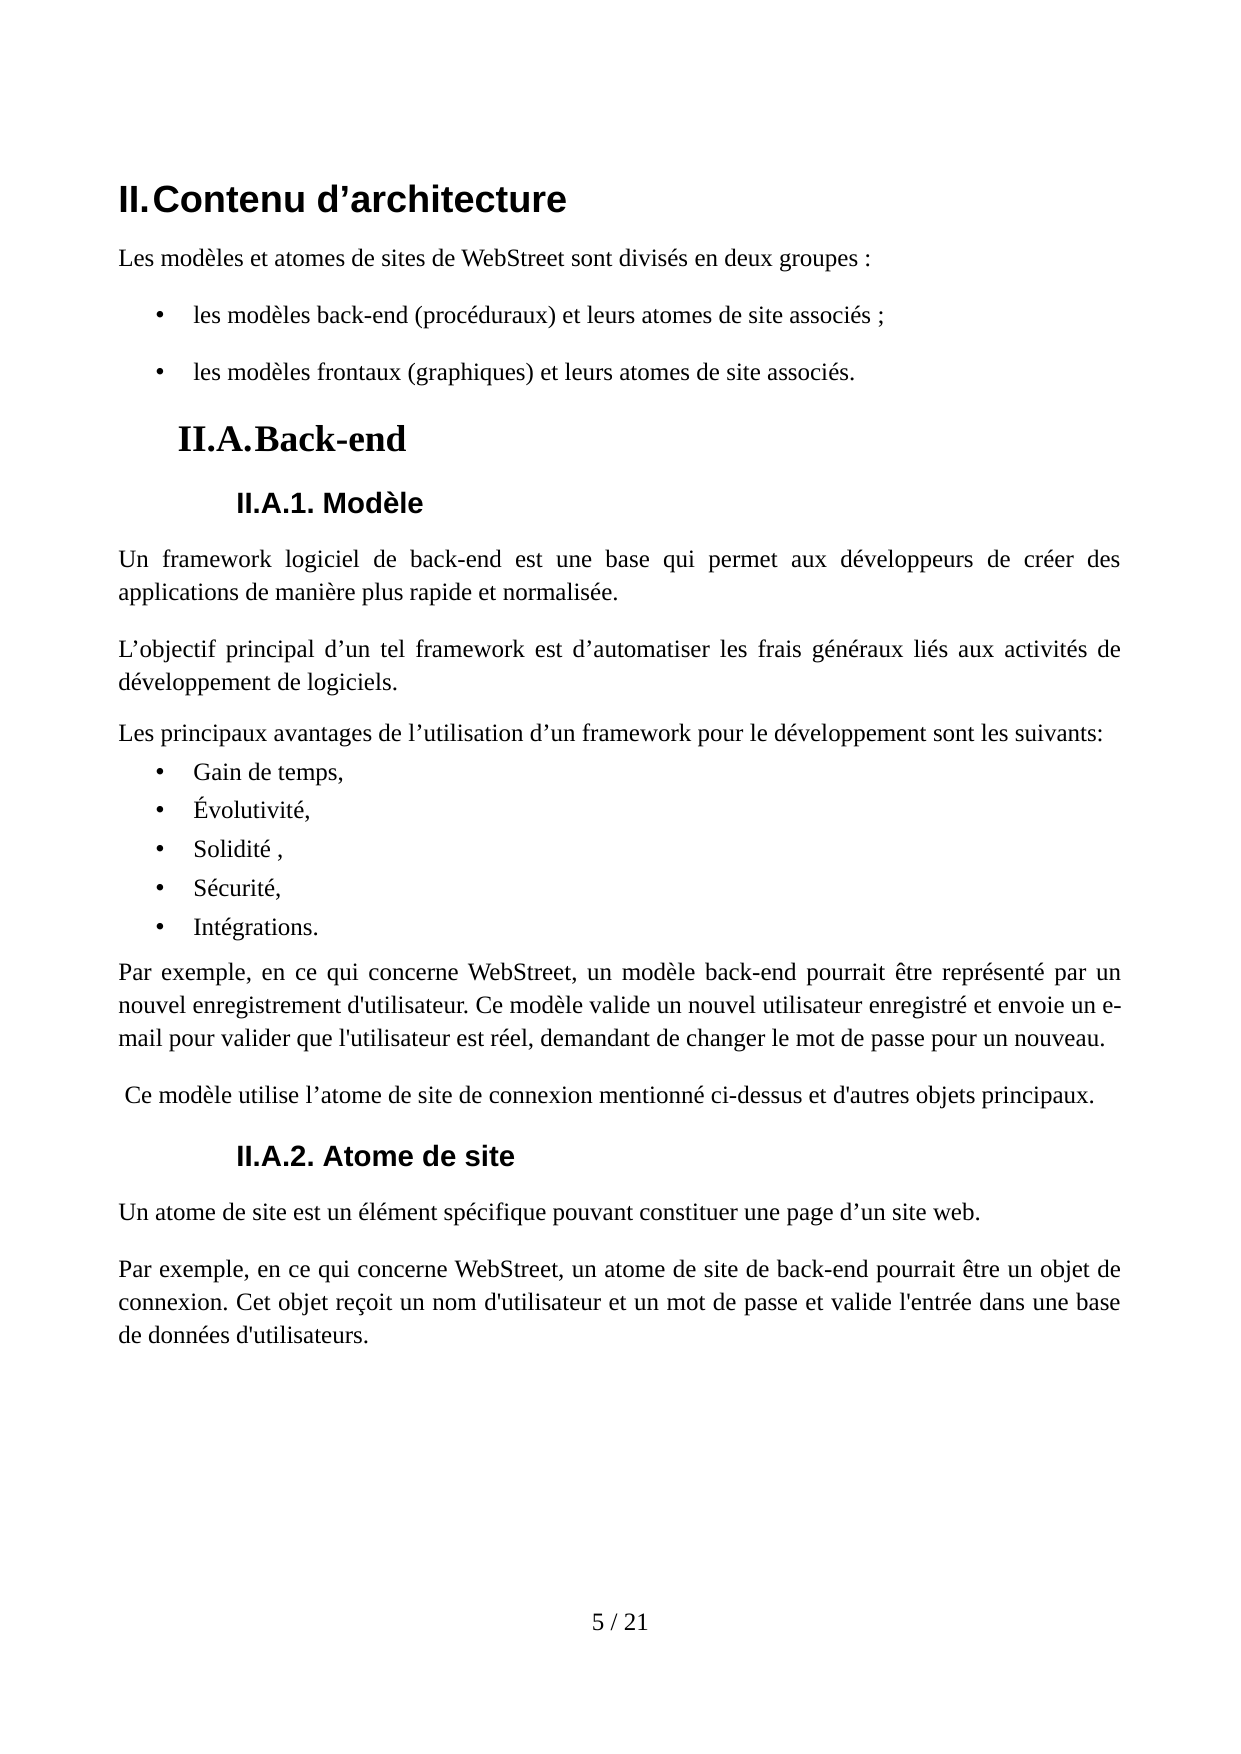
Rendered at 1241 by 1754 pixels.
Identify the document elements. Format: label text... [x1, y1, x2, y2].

list Gain de temps, [156, 757, 1122, 785]
text Les principaux avantages de l’utilisation d’un framework pour le développement sont les suivants: [118, 718, 1122, 746]
subtitle Back-end [118, 416, 1122, 459]
list les modèles frontaux (graphiques) et leurs atomes de site associés. [156, 357, 1122, 385]
list Solidité , [156, 834, 1122, 863]
subtitle Modèle [118, 486, 1122, 520]
text Les modèles et atomes de sites de WebStreet sont divisés en deux groupes : [118, 243, 1122, 272]
text Un atome de site est un élément spécifique pouvant constituer une page d’un site web. [118, 1197, 1122, 1226]
list Sécurité, [156, 873, 1122, 902]
text Ce modèle utilise l’atome de site de connexion mentionné ci-dessus et d'autres objets principaux. [118, 1080, 1122, 1109]
text L’objectif principal d’un tel framework est d’automatiser les frais généraux liés aux activités de développement de logiciels. [118, 634, 1122, 696]
list Évolutivité, [156, 796, 1122, 824]
text Un framework logiciel de back-end est une base qui permet aux développeurs de créer des applications de manière plus rapide et normalisée. [118, 544, 1122, 606]
subtitle Contenu d’architecture [118, 176, 1122, 220]
subtitle Atome de site [118, 1139, 1122, 1173]
text Par exemple, en ce qui concerne WebStreet, un atome de site de back-end pourrait être un objet de connexion. Cet objet reçoit un nom d'utilisateur et un mot de passe et valide l'entrée dans une base de données d'utilisateurs. [118, 1254, 1122, 1349]
text Par exemple, en ce qui concerne WebStreet, un modèle back-end pourrait être représenté par un nouvel enregistrement d'utilisateur. Ce modèle valide un nouvel utilisateur enregistré et envoie un e-mail pour valider que l'utilisateur est réel, demandant de changer le mot de passe pour un nouveau. [118, 957, 1122, 1052]
list Intégrations. [156, 912, 1122, 941]
list les modèles back-end (procéduraux) et leurs atomes de site associés ; [156, 300, 1122, 329]
